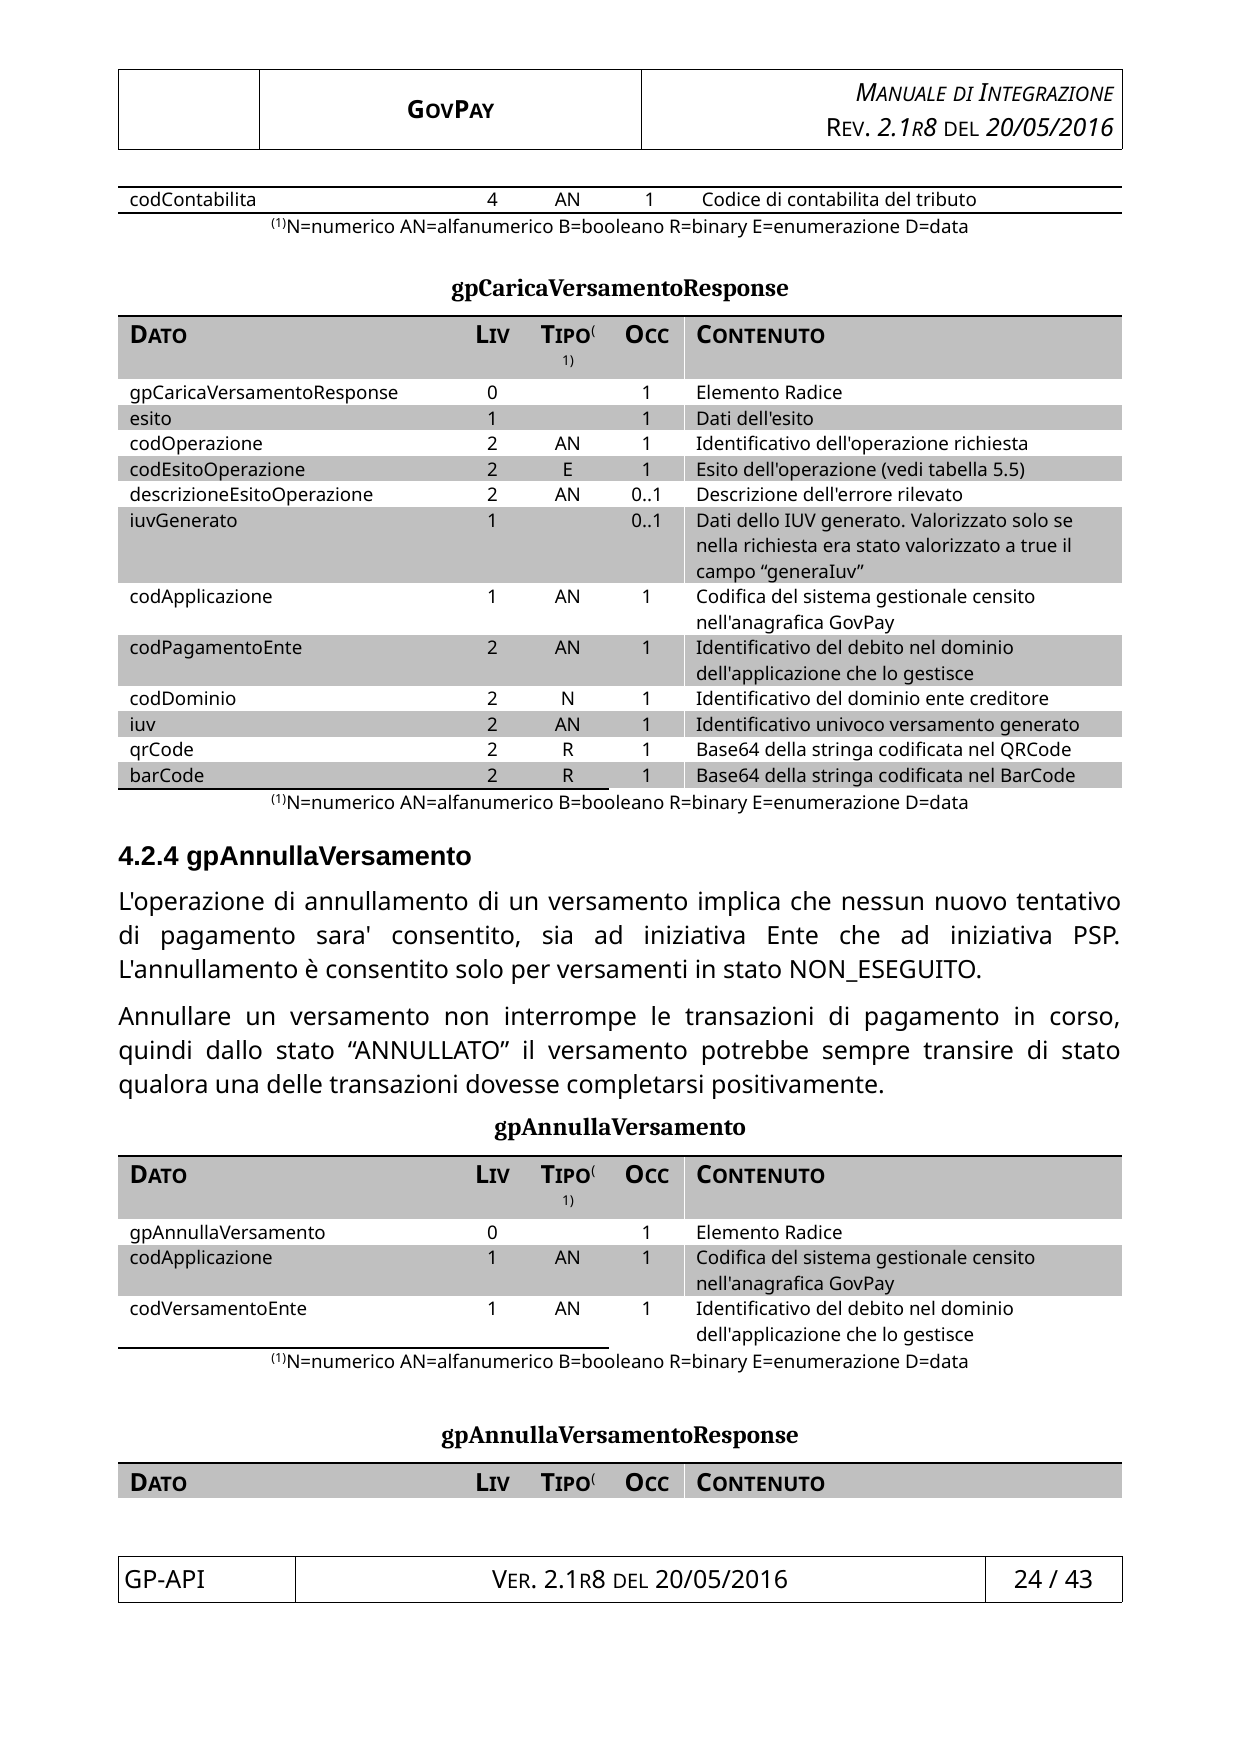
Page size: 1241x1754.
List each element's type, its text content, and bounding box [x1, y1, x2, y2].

table_cell Tipo(1) [526, 317, 609, 379]
table_cell AN [526, 635, 609, 686]
table_cell Elemento Radice [685, 1219, 1122, 1245]
table_cell 1 [609, 635, 684, 686]
table_cell Identificativo del debito nel dominio dell'applicazione che lo gestisce [685, 1296, 1122, 1347]
table_cell gpAnnullaVersamento [118, 1219, 458, 1245]
table_cell Liv [458, 317, 526, 379]
text (1)N=numerico AN=alfanumerico B=booleano R=binary E=enumerazione D=data [118, 790, 1122, 815]
table_cell Identificativo del dominio ente creditore [685, 686, 1122, 711]
table_cell AN [526, 584, 609, 634]
table_cell Occ [609, 1464, 684, 1498]
table_cell Dato [118, 1157, 458, 1219]
table_cell [526, 1219, 609, 1245]
table_cell codContabilita [118, 188, 458, 212]
table_cell 2 [458, 737, 526, 762]
table_cell 1 [458, 405, 526, 430]
table_cell Identificativo univoco versamento generato [685, 711, 1122, 737]
table_cell Base64 della stringa codificata nel BarCode [685, 762, 1122, 788]
table_cell 1 [609, 737, 684, 762]
table_cell 1 [458, 507, 526, 583]
table_cell 1 [458, 1296, 526, 1347]
table_cell 0 [458, 379, 526, 405]
table_cell 2 [458, 762, 526, 788]
table_cell 1 [609, 188, 690, 212]
table_cell 1 [609, 686, 684, 711]
table_cell 2 [458, 635, 526, 686]
table_cell 1 [609, 1296, 684, 1347]
table_cell Liv [458, 1157, 526, 1219]
table_cell 2 [458, 686, 526, 711]
table_cell R [526, 762, 609, 788]
table_cell AN [526, 1296, 609, 1347]
table_header gpAnnullaVersamentoResponse [118, 1421, 1122, 1462]
table_cell Base64 della stringa codificata nel QRCode [685, 737, 1122, 762]
table_cell 0 [458, 1219, 526, 1245]
table_cell codEsitoOperazione [118, 456, 458, 481]
table_cell codOperazione [118, 430, 458, 456]
table_cell esito [118, 405, 458, 430]
table_cell 1 [609, 430, 684, 456]
subtitle gpAnnullaVersamento [118, 840, 1122, 871]
table_cell codApplicazione [118, 584, 458, 634]
table_cell 1 [609, 1245, 684, 1296]
table_cell 1 [609, 456, 684, 481]
table_header gpCaricaVersamentoResponse [118, 274, 1122, 315]
table_cell Identificativo del debito nel dominio dell'applicazione che lo gestisce [685, 635, 1122, 686]
table_cell 1 [609, 379, 684, 405]
table_cell Tipo(1) [526, 1157, 609, 1219]
table_cell 2 [458, 430, 526, 456]
table_cell barCode [118, 762, 458, 788]
table_cell AN [526, 188, 609, 212]
table_cell [526, 507, 609, 583]
table_cell codVersamentoEnte [118, 1296, 458, 1347]
table_cell 1 [458, 1245, 526, 1296]
table_cell 4 [458, 188, 526, 212]
table_cell Esito dell'operazione (vedi tabella 5.5) [685, 456, 1122, 481]
table_cell Dato [118, 317, 458, 379]
table_cell Dati dell'esito [685, 405, 1122, 430]
table_cell 1 [458, 584, 526, 634]
table_cell gpCaricaVersamentoResponse [118, 379, 458, 405]
table_cell AN [526, 711, 609, 737]
table_cell 1 [609, 584, 684, 634]
table_cell [526, 405, 609, 430]
table_cell descrizioneEsitoOperazione [118, 481, 458, 507]
table_cell Dati dello IUV generato. Valorizzato solo se nella richiesta era stato valorizzato a true il campo “generaIuv” [685, 507, 1122, 583]
text L'operazione di annullamento di un versamento implica che nessun nuovo tentativo di pagamento sara' consentito, sia ad iniziativa Ente che ad iniziativa PSP. L'annullamento è consentito solo per versamenti in stato NON_ESEGUITO. [118, 884, 1122, 986]
table_cell Contenuto [685, 1464, 1122, 1498]
table_cell Occ [609, 1157, 684, 1219]
table_cell iuv [118, 711, 458, 737]
table_cell R [526, 737, 609, 762]
table_cell Descrizione dell'errore rilevato [685, 481, 1122, 507]
table_header gpAnnullaVersamento [118, 1113, 1122, 1154]
table_cell iuvGenerato [118, 507, 458, 583]
table_cell codPagamentoEnte [118, 635, 458, 686]
table_cell codDominio [118, 686, 458, 711]
table_cell Occ [609, 317, 684, 379]
table_cell 1 [609, 405, 684, 430]
table_cell Elemento Radice [685, 379, 1122, 405]
table_cell Codice di contabilita del tributo [690, 188, 1122, 212]
table_cell AN [526, 481, 609, 507]
table_cell codApplicazione [118, 1245, 458, 1296]
table_cell 1 [609, 1219, 684, 1245]
table_cell E [526, 456, 609, 481]
table_cell 2 [458, 711, 526, 737]
table_cell Dato [118, 1464, 458, 1498]
table_cell AN [526, 430, 609, 456]
table_cell Identificativo dell'operazione richiesta [685, 430, 1122, 456]
table_cell Contenuto [685, 1157, 1122, 1219]
table_cell Codifica del sistema gestionale censito nell'anagrafica GovPay [685, 1245, 1122, 1296]
table_cell Codifica del sistema gestionale censito nell'anagrafica GovPay [685, 584, 1122, 634]
text (1)N=numerico AN=alfanumerico B=booleano R=binary E=enumerazione D=data [118, 214, 1122, 239]
table_cell Liv [458, 1464, 526, 1498]
table_cell 0..1 [609, 507, 684, 583]
table_cell qrCode [118, 737, 458, 762]
table_cell 0..1 [609, 481, 684, 507]
table_cell Tipo( [526, 1464, 609, 1498]
text (1)N=numerico AN=alfanumerico B=booleano R=binary E=enumerazione D=data [118, 1349, 1122, 1374]
text Annullare un versamento non interrompe le transazioni di pagamento in corso, quindi dallo stato “ANNULLATO” il versamento potrebbe sempre transire di stato qualora una delle transazioni dovesse completarsi positivamente. [118, 999, 1122, 1101]
table_cell 2 [458, 456, 526, 481]
table_cell 1 [609, 711, 684, 737]
table_cell N [526, 686, 609, 711]
table_cell AN [526, 1245, 609, 1296]
table_cell [526, 379, 609, 405]
table_cell Contenuto [685, 317, 1122, 379]
table_cell 2 [458, 481, 526, 507]
table_cell 1 [609, 762, 684, 788]
